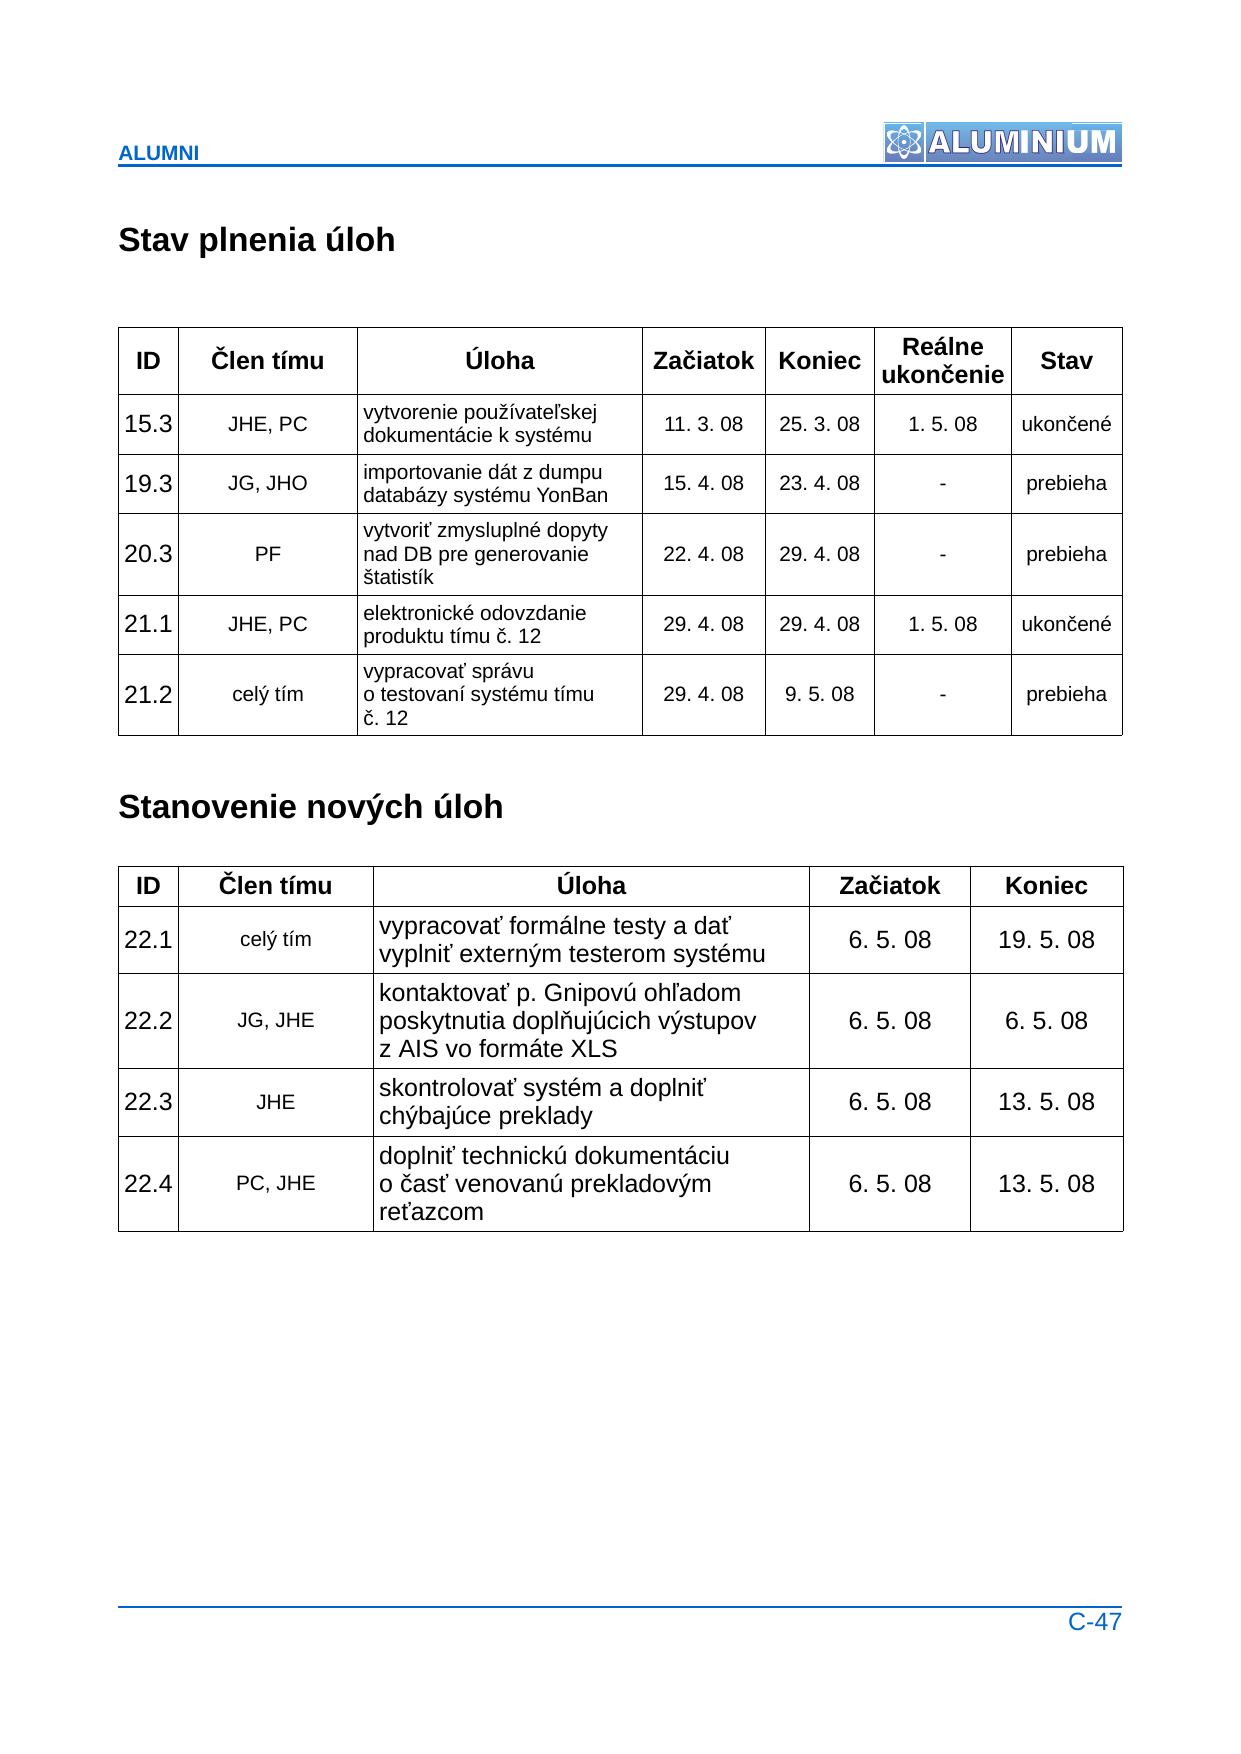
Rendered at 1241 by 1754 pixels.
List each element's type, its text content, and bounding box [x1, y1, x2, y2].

table_cell 23. 4. 08 [766, 455, 874, 513]
table_cell ukončené [1012, 596, 1122, 654]
subtitle Stanovenie nových úloh [118, 788, 1122, 826]
table_cell JHE, PC [179, 395, 357, 454]
table_cell PC, JHE [179, 1137, 373, 1231]
table_cell ukončené [1012, 395, 1122, 454]
table_cell kontaktovať p. Gnipovú ohľadom poskytnutia doplňujúcich výstupov z AIS vo formáte XLS [374, 974, 809, 1068]
table_cell 22.4 [119, 1137, 178, 1231]
table_header Reálne ukončenie [875, 328, 1011, 394]
table_cell prebieha [1012, 655, 1122, 735]
table_cell 29. 4. 08 [643, 596, 765, 654]
table_cell skontrolovať systém a doplniť chýbajúce preklady [374, 1069, 809, 1136]
table_cell 22. 4. 08 [643, 514, 765, 594]
table_cell 13. 5. 08 [971, 1069, 1123, 1136]
table_cell PF [179, 514, 357, 594]
table_header Úloha [358, 328, 642, 394]
table_cell JG, JHO [179, 455, 357, 513]
table_cell 1. 5. 08 [875, 395, 1011, 454]
table_cell 20.3 [119, 514, 178, 594]
table_cell vypracovať správu o testovaní systému tímu č. 12 [358, 655, 642, 735]
table_cell importovanie dát z dumpu databázy systému YonBan [358, 455, 642, 513]
table_cell 9. 5. 08 [766, 655, 874, 735]
table_cell 21.2 [119, 655, 178, 735]
table_cell 29. 4. 08 [766, 514, 874, 594]
table_header Člen tímu [179, 867, 373, 906]
table_cell - [875, 514, 1011, 594]
table_cell 29. 4. 08 [643, 655, 765, 735]
table_cell prebieha [1012, 455, 1122, 513]
table_header ID [119, 867, 178, 906]
table_header Úloha [374, 867, 809, 906]
table_cell 21.1 [119, 596, 178, 654]
table_cell 1. 5. 08 [875, 596, 1011, 654]
table_cell JHE [179, 1069, 373, 1136]
table_cell 19. 5. 08 [971, 907, 1123, 973]
table_cell celý tím [179, 655, 357, 735]
table_cell celý tím [179, 907, 373, 973]
table_cell 11. 3. 08 [643, 395, 765, 454]
table_header Stav [1012, 328, 1122, 394]
table_header Člen tímu [179, 328, 357, 394]
table_cell 6. 5. 08 [810, 974, 970, 1068]
table_cell 6. 5. 08 [810, 1069, 970, 1136]
table_cell 6. 5. 08 [810, 907, 970, 973]
table_cell doplniť technickú dokumentáciu o časť venovanú prekladovým reťazcom [374, 1137, 809, 1231]
table_cell vypracovať formálne testy a dať vyplniť externým testerom systému [374, 907, 809, 973]
table_cell 15. 4. 08 [643, 455, 765, 513]
table_cell 6. 5. 08 [810, 1137, 970, 1231]
table_header Koniec [971, 867, 1123, 906]
table_cell 22.2 [119, 974, 178, 1068]
table_header Koniec [766, 328, 874, 394]
table_cell 19.3 [119, 455, 178, 513]
table_cell vytvoriť zmysluplné dopyty nad DB pre generovanie štatistík [358, 514, 642, 594]
table_header Začiatok [810, 867, 970, 906]
table_header ID [119, 328, 178, 394]
table_cell prebieha [1012, 514, 1122, 594]
table_cell 29. 4. 08 [766, 596, 874, 654]
table_header Začiatok [643, 328, 765, 394]
table_cell - [875, 455, 1011, 513]
table_cell 13. 5. 08 [971, 1137, 1123, 1231]
table_cell 22.1 [119, 907, 178, 973]
table_cell 25. 3. 08 [766, 395, 874, 454]
table_cell JHE, PC [179, 596, 357, 654]
table_cell JG, JHE [179, 974, 373, 1068]
subtitle Stav plnenia úloh [118, 221, 1122, 258]
table_cell 6. 5. 08 [971, 974, 1123, 1068]
table_cell 22.3 [119, 1069, 178, 1136]
table_cell elektronické odovzdanie produktu tímu č. 12 [358, 596, 642, 654]
table_cell vytvorenie používateľskej dokumentácie k systému [358, 395, 642, 454]
table_cell - [875, 655, 1011, 735]
table_cell 15.3 [119, 395, 178, 454]
